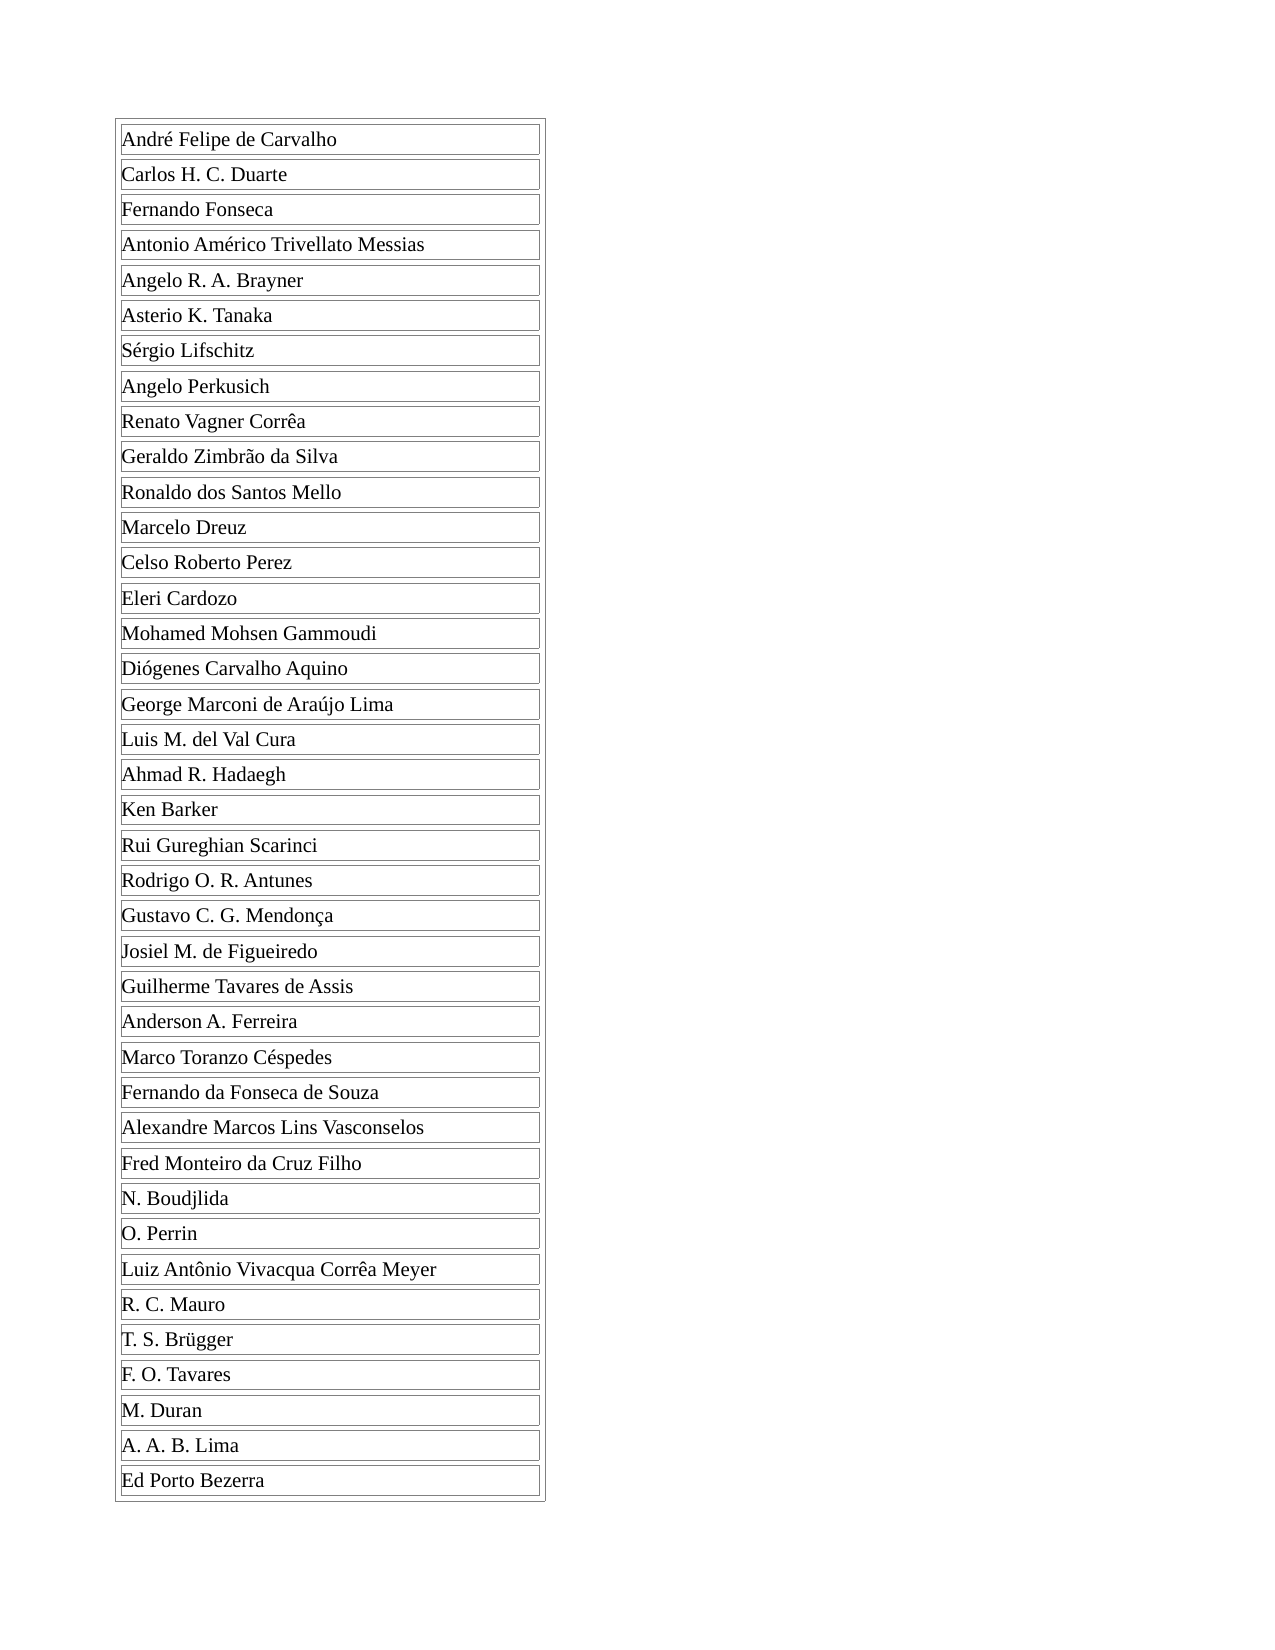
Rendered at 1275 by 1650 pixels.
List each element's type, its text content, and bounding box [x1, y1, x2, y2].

table_cell M. Duran [118, 1389, 542, 1425]
table_cell Marco Toranzo Céspedes [118, 1036, 542, 1072]
table_cell Alexandre Marcos Lins Vasconselos [118, 1107, 542, 1142]
table_cell Renato Vagner Corrêa [118, 401, 542, 436]
table_cell Fred Monteiro da Cruz Filho [118, 1142, 542, 1177]
table_cell F. O. Tavares [118, 1354, 542, 1389]
table_cell Geraldo Zimbrão da Silva [118, 436, 542, 471]
table_cell Ahmad R. Hadaegh [118, 754, 542, 789]
table_cell Guilherme Tavares de Assis [118, 966, 542, 1001]
table_cell Sérgio Lifschitz [118, 330, 542, 365]
table_cell Asterio K. Tanaka [118, 295, 542, 330]
table_cell Ed Porto Bezerra [118, 1460, 542, 1495]
table_cell George Marconi de Araújo Lima [118, 683, 542, 718]
table_cell Angelo Perkusich [118, 365, 542, 401]
table_cell Luiz Antônio Vivacqua Corrêa Meyer [118, 1248, 542, 1283]
table_cell Carlos H. C. Duarte [118, 154, 542, 189]
table_cell André Felipe de Carvalho [118, 119, 542, 153]
table_cell Ronaldo dos Santos Mello [118, 471, 542, 507]
table_cell Fernando Fonseca [118, 189, 542, 224]
table_cell R. C. Mauro [118, 1284, 542, 1319]
table_cell Josiel M. de Figueiredo [118, 930, 542, 966]
table_cell N. Boudjlida [118, 1178, 542, 1213]
table_cell Marcelo Dreuz [118, 507, 542, 542]
table_cell Diógenes Carvalho Aquino [118, 648, 542, 683]
table_cell Fernando da Fonseca de Souza [118, 1072, 542, 1107]
table_cell Rodrigo O. R. Antunes [118, 860, 542, 895]
table_cell A. A. B. Lima [118, 1425, 542, 1460]
table_cell O. Perrin [118, 1213, 542, 1248]
table_cell Eleri Cardozo [118, 577, 542, 612]
table_cell Luis M. del Val Cura [118, 719, 542, 754]
table_cell Gustavo C. G. Mendonça [118, 895, 542, 930]
table_cell Angelo R. A. Brayner [118, 259, 542, 295]
table_cell Mohamed Mohsen Gammoudi [118, 613, 542, 648]
table_cell Anderson A. Ferreira [118, 1001, 542, 1036]
table_cell T. S. Brügger [118, 1319, 542, 1354]
table_cell Celso Roberto Perez [118, 542, 542, 577]
table_cell Ken Barker [118, 789, 542, 824]
table_cell Rui Gureghian Scarinci [118, 824, 542, 860]
table_cell Antonio Américo Trivellato Messias [118, 224, 542, 259]
